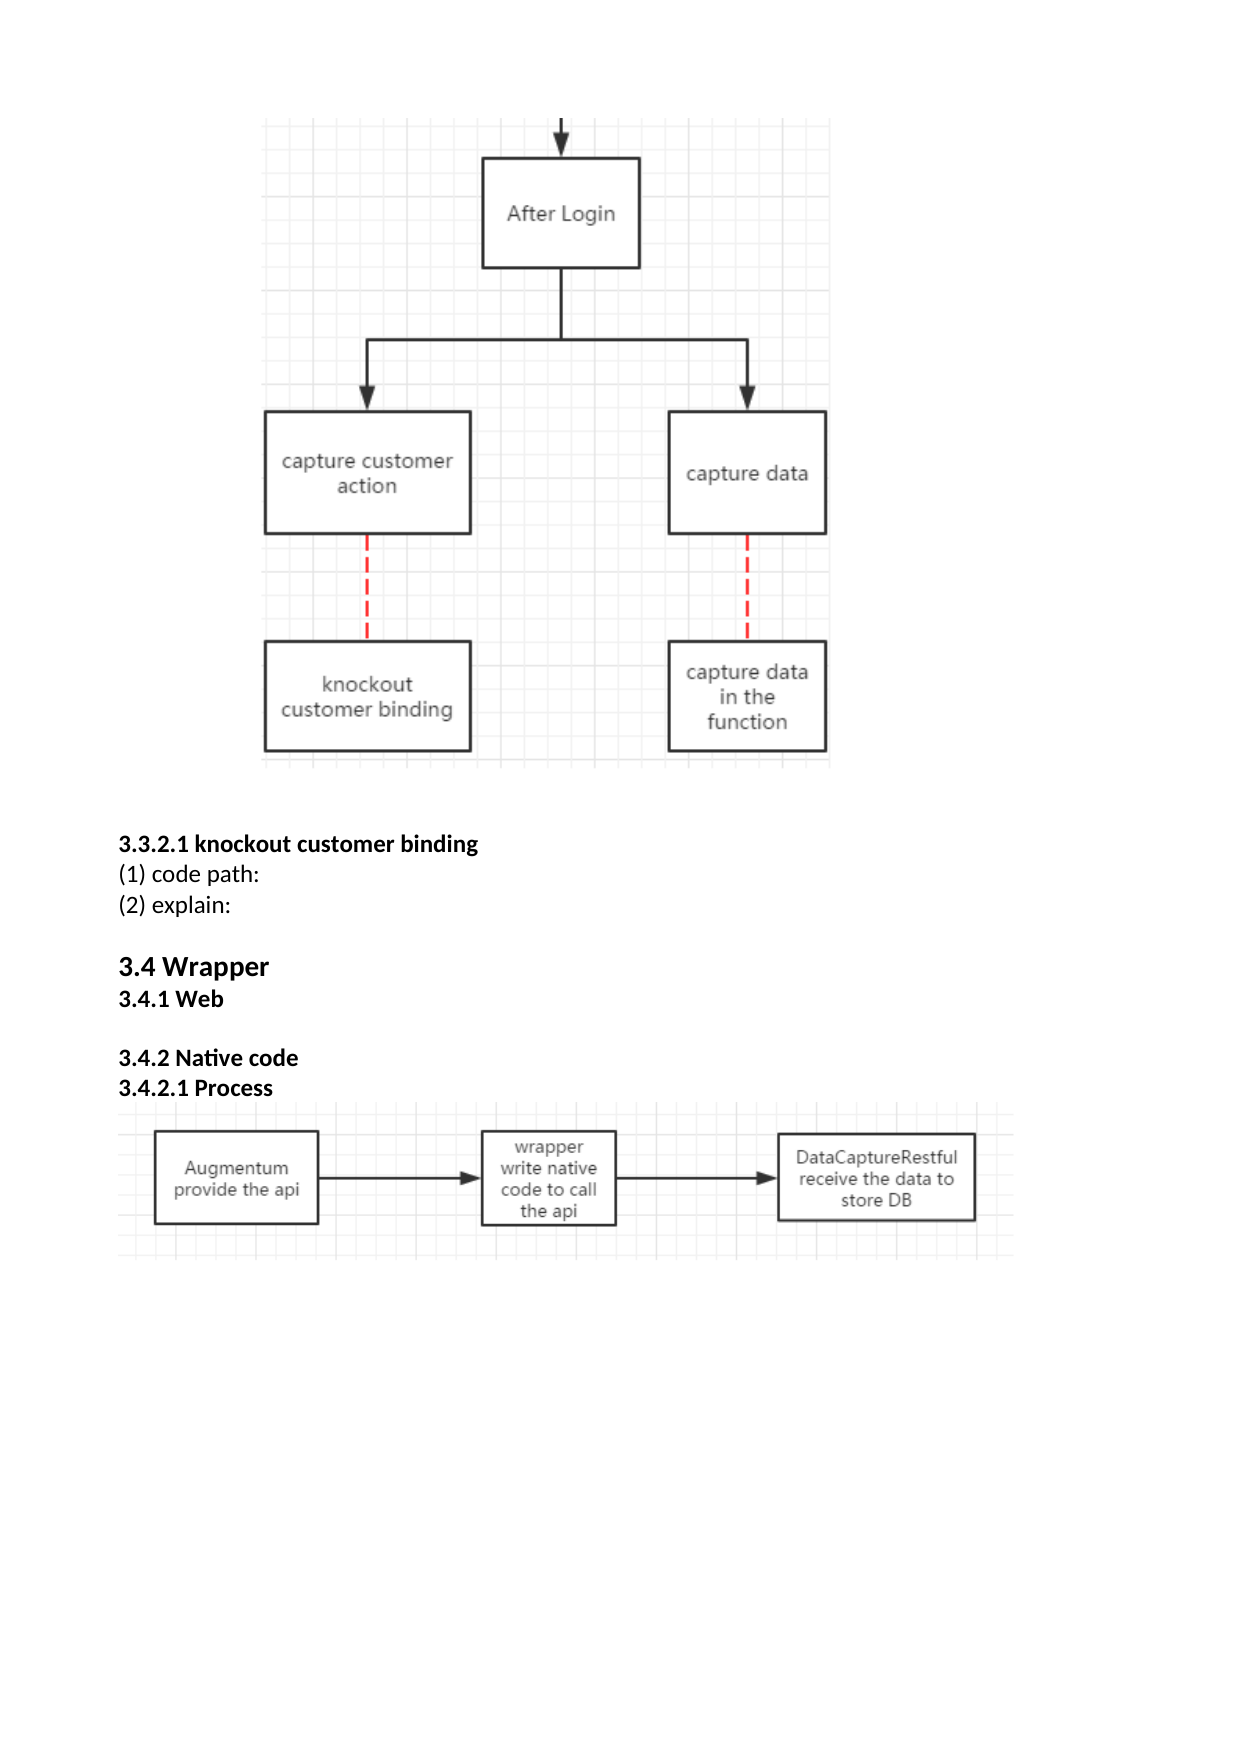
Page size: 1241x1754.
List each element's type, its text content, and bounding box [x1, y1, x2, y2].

text 3.4 Wrapper [118, 948, 1122, 983]
text 3.4.2.1 Process [118, 1072, 1122, 1103]
text 3.4.2 Native code [118, 1042, 1122, 1072]
text (2) explain: [118, 889, 1122, 919]
text 3.3.2.1 knockout customer binding [118, 828, 1122, 858]
text 3.4.1 Web [118, 983, 1122, 1014]
text (1) code path: [118, 858, 1122, 889]
